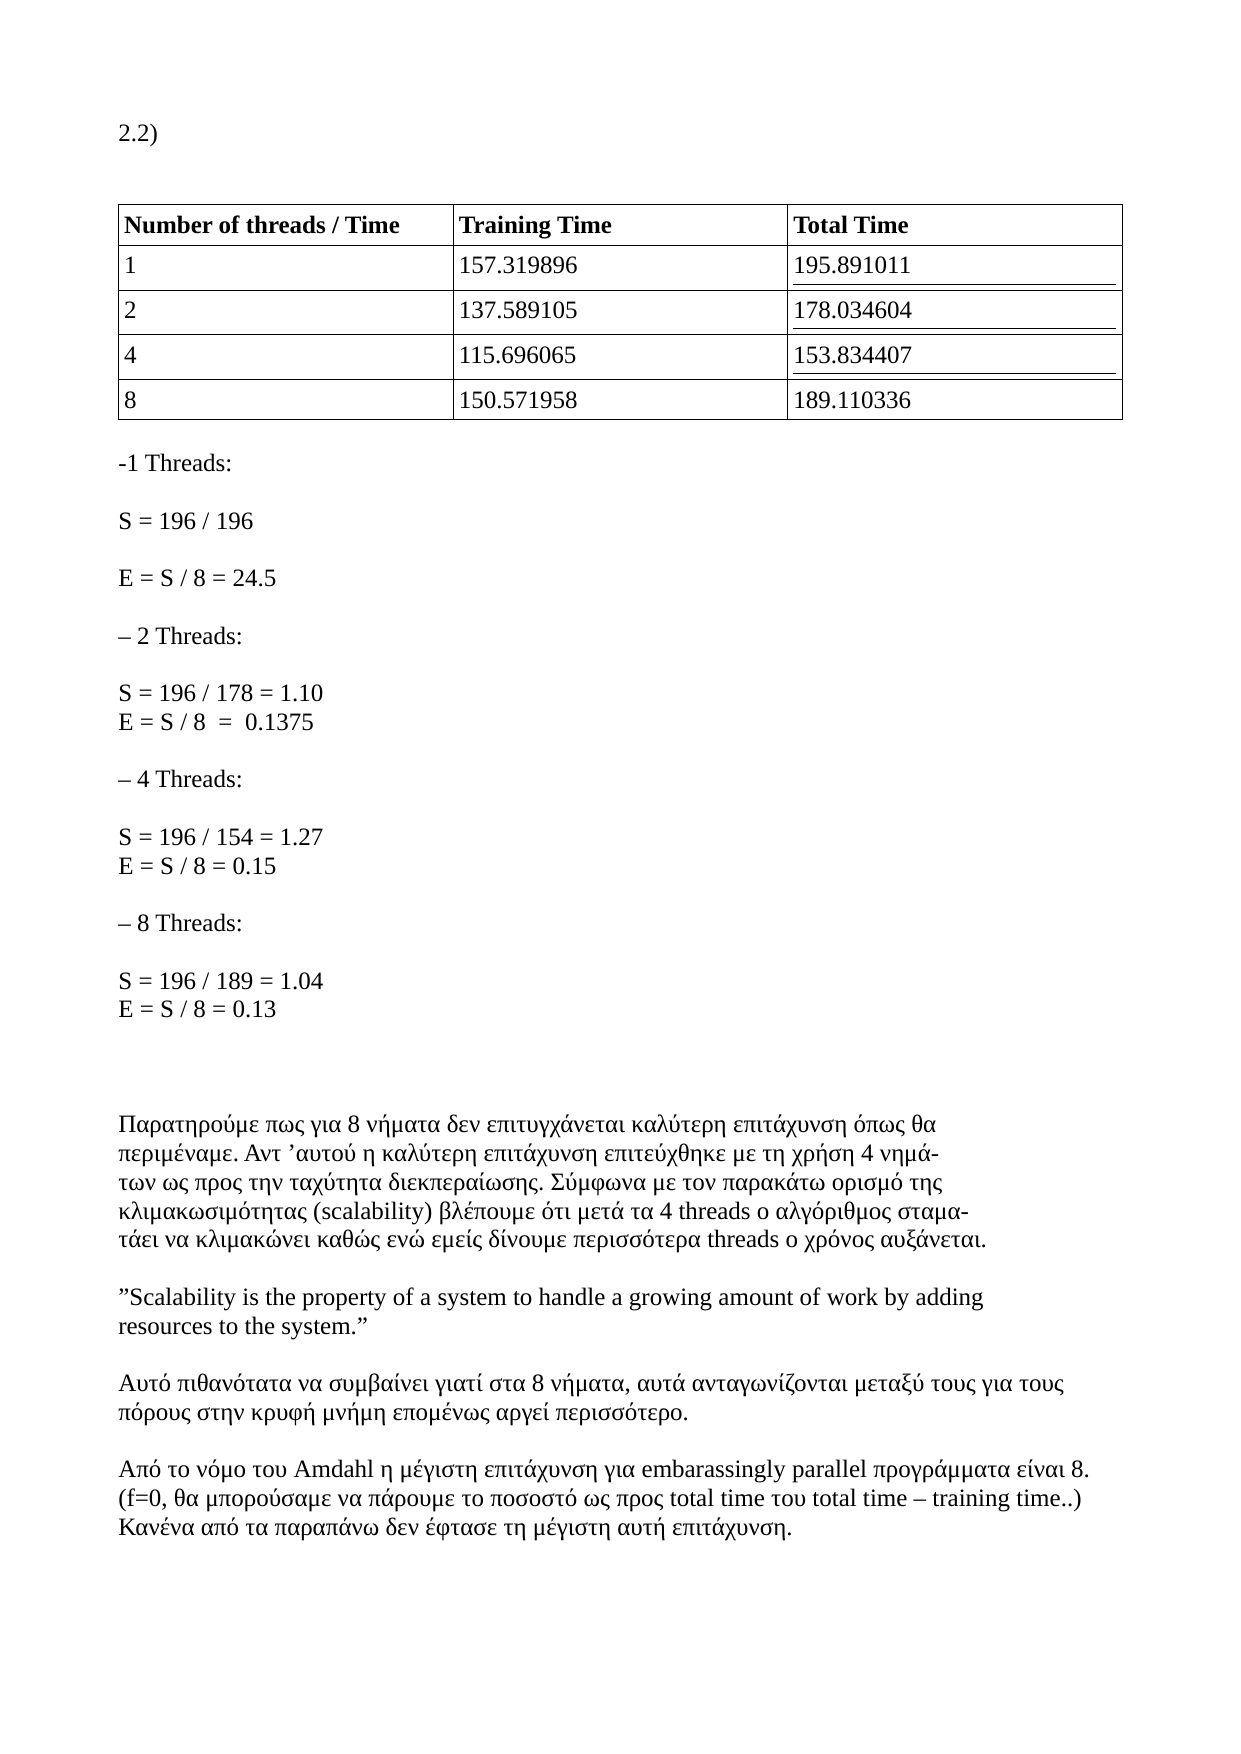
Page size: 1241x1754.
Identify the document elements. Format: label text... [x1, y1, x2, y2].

text ”Scalability is the property of a system to handle a growing amount of work by adding [118, 1282, 1122, 1311]
table_cell 195.891011 [788, 246, 1122, 289]
table_cell 2 [119, 291, 453, 334]
table_header Training Time [454, 205, 787, 245]
table_cell 8 [119, 380, 453, 419]
text Από το νόμο του Amdahl η μέγιστη επιτάχυνση για embarassingly parallel προγράμματα είναι 8.(f=0, θα μπορούσαμε να πάρουμε το ποσοστό ως προς total time του total time – training time..) Κανένα από τα παραπάνω δεν έφτασε τη μέγιστη αυτή επιτάχυνση. [118, 1454, 1122, 1541]
table_cell 4 [119, 335, 453, 379]
text τάει να κλιμακώνει καθώς ενώ εμείς δίνουμε περισσότερα threads ο χρόνος αυξάνεται. [118, 1224, 1122, 1253]
text E = S / 8 = 24.5 [118, 563, 1122, 592]
text περιμέναμε. Αντ ’αυτού η καλύτερη επιτάχυνση επιτεύχθηκε με τη χρήση 4 νημά- [118, 1138, 1122, 1167]
text – 4 Threads: [118, 764, 1122, 793]
table_cell 153.834407 [788, 335, 1122, 379]
text S = 196 / 189 = 1.04 [118, 966, 1122, 994]
text E = S / 8 = 0.13 [118, 994, 1122, 1023]
text E = S / 8 = 0.1375 [118, 707, 1122, 736]
text S = 196 / 196 [118, 506, 1122, 534]
table_cell 1 [119, 246, 453, 289]
text των ως προς την ταχύτητα διεκπεραίωσης. Σύμφωνα με τον παρακάτω ορισμό της [118, 1167, 1122, 1196]
text resources to the system.” [118, 1311, 1122, 1339]
text κλιμακωσιμότητας (scalability) βλέπουμε ότι μετά τα 4 threads ο αλγόριθμος σταμα- [118, 1196, 1122, 1224]
table_cell 157.319896 [454, 246, 787, 289]
text S = 196 / 154 = 1.27 [118, 822, 1122, 851]
table_cell 150.571958 [454, 380, 787, 419]
text E = S / 8 = 0.15 [118, 851, 1122, 879]
table_header Total Time [788, 205, 1122, 245]
table_cell 115.696065 [454, 335, 787, 379]
table_cell 178.034604 [788, 291, 1122, 334]
table_header Number of threads / Time [119, 205, 453, 245]
table_cell 189.110336 [788, 380, 1122, 419]
text Παρατηρούμε πως για 8 νήματα δεν επιτυγχάνεται καλύτερη επιτάχυνση όπως θα [118, 1109, 1122, 1138]
table_cell 137.589105 [454, 291, 787, 334]
text – 8 Threads: [118, 908, 1122, 937]
text Aυτό πιθανότατα να συμβαίνει γιατί στα 8 νήματα, αυτά ανταγωνίζονται μεταξύ τους για τους πόρους στην κρυφή μνήμη επομένως αργεί περισσότερο. [118, 1368, 1122, 1426]
text – 2 Threads: [118, 621, 1122, 649]
text S = 196 / 178 = 1.10 [118, 678, 1122, 707]
text -1 Threads: [118, 448, 1122, 477]
text 2.2) [118, 118, 1122, 147]
